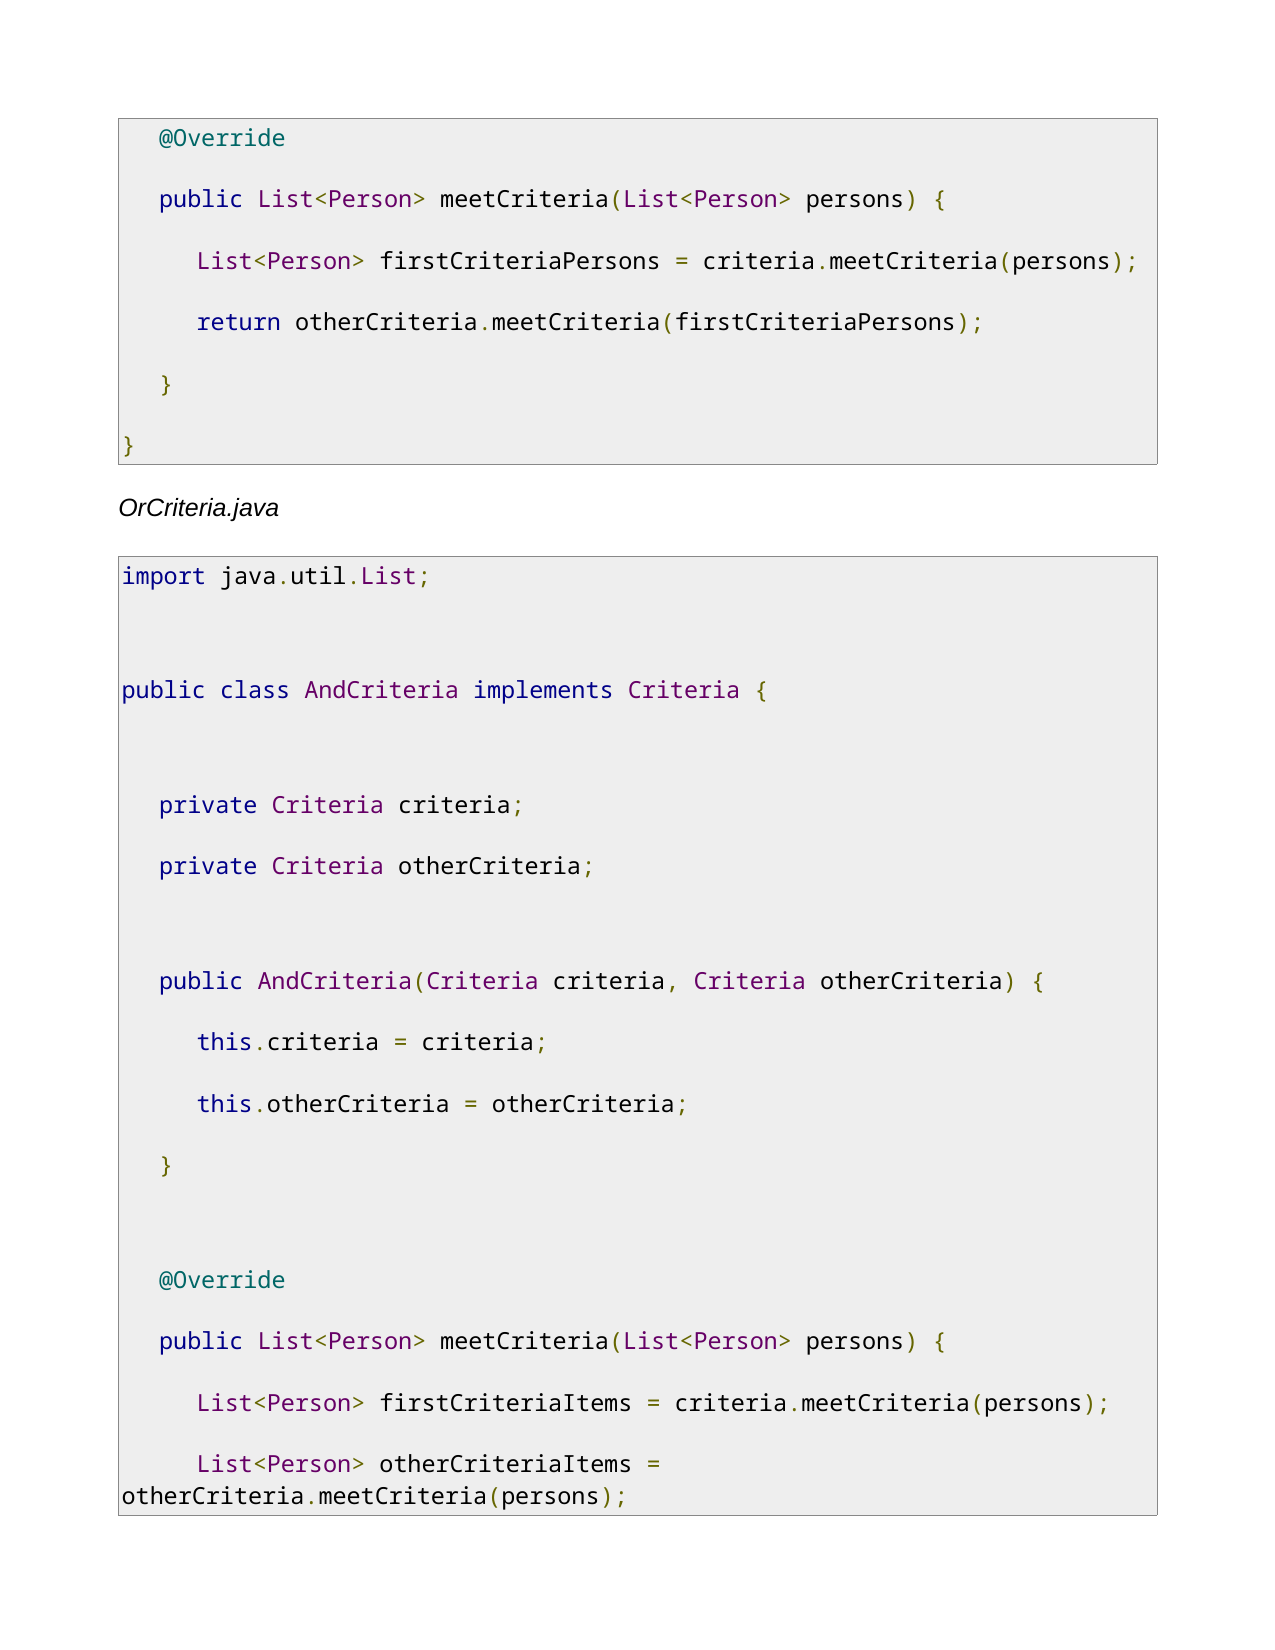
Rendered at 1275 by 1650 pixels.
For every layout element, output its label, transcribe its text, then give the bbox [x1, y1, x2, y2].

text List<Person> otherCriteriaItems = otherCriteria.meetCriteria(persons); [119, 1444, 1157, 1515]
text public class AndCriteria implements Criteria { [119, 670, 1157, 706]
text @Override [119, 1260, 1157, 1295]
text List<Person> firstCriteriaPersons = criteria.meetCriteria(persons); [119, 241, 1157, 276]
text } [119, 425, 1157, 464]
text public List<Person> meetCriteria(List<Person> persons) { [119, 179, 1157, 215]
text public AndCriteria(Criteria criteria, Criteria otherCriteria) { [119, 961, 1157, 996]
text public List<Person> meetCriteria(List<Person> persons) { [119, 1321, 1157, 1357]
text this.otherCriteria = otherCriteria; [119, 1084, 1157, 1119]
text return otherCriteria.meetCriteria(firstCriteriaPersons); [119, 302, 1157, 338]
text OrCriteria.java [118, 493, 1157, 522]
text } [119, 1145, 1157, 1181]
text private Criteria otherCriteria; [119, 846, 1157, 882]
text import java.util.List; [119, 557, 1157, 591]
text this.criteria = criteria; [119, 1022, 1157, 1058]
text @Override [119, 119, 1157, 153]
text } [119, 364, 1157, 399]
text private Criteria criteria; [119, 785, 1157, 820]
text List<Person> firstCriteriaItems = criteria.meetCriteria(persons); [119, 1383, 1157, 1418]
